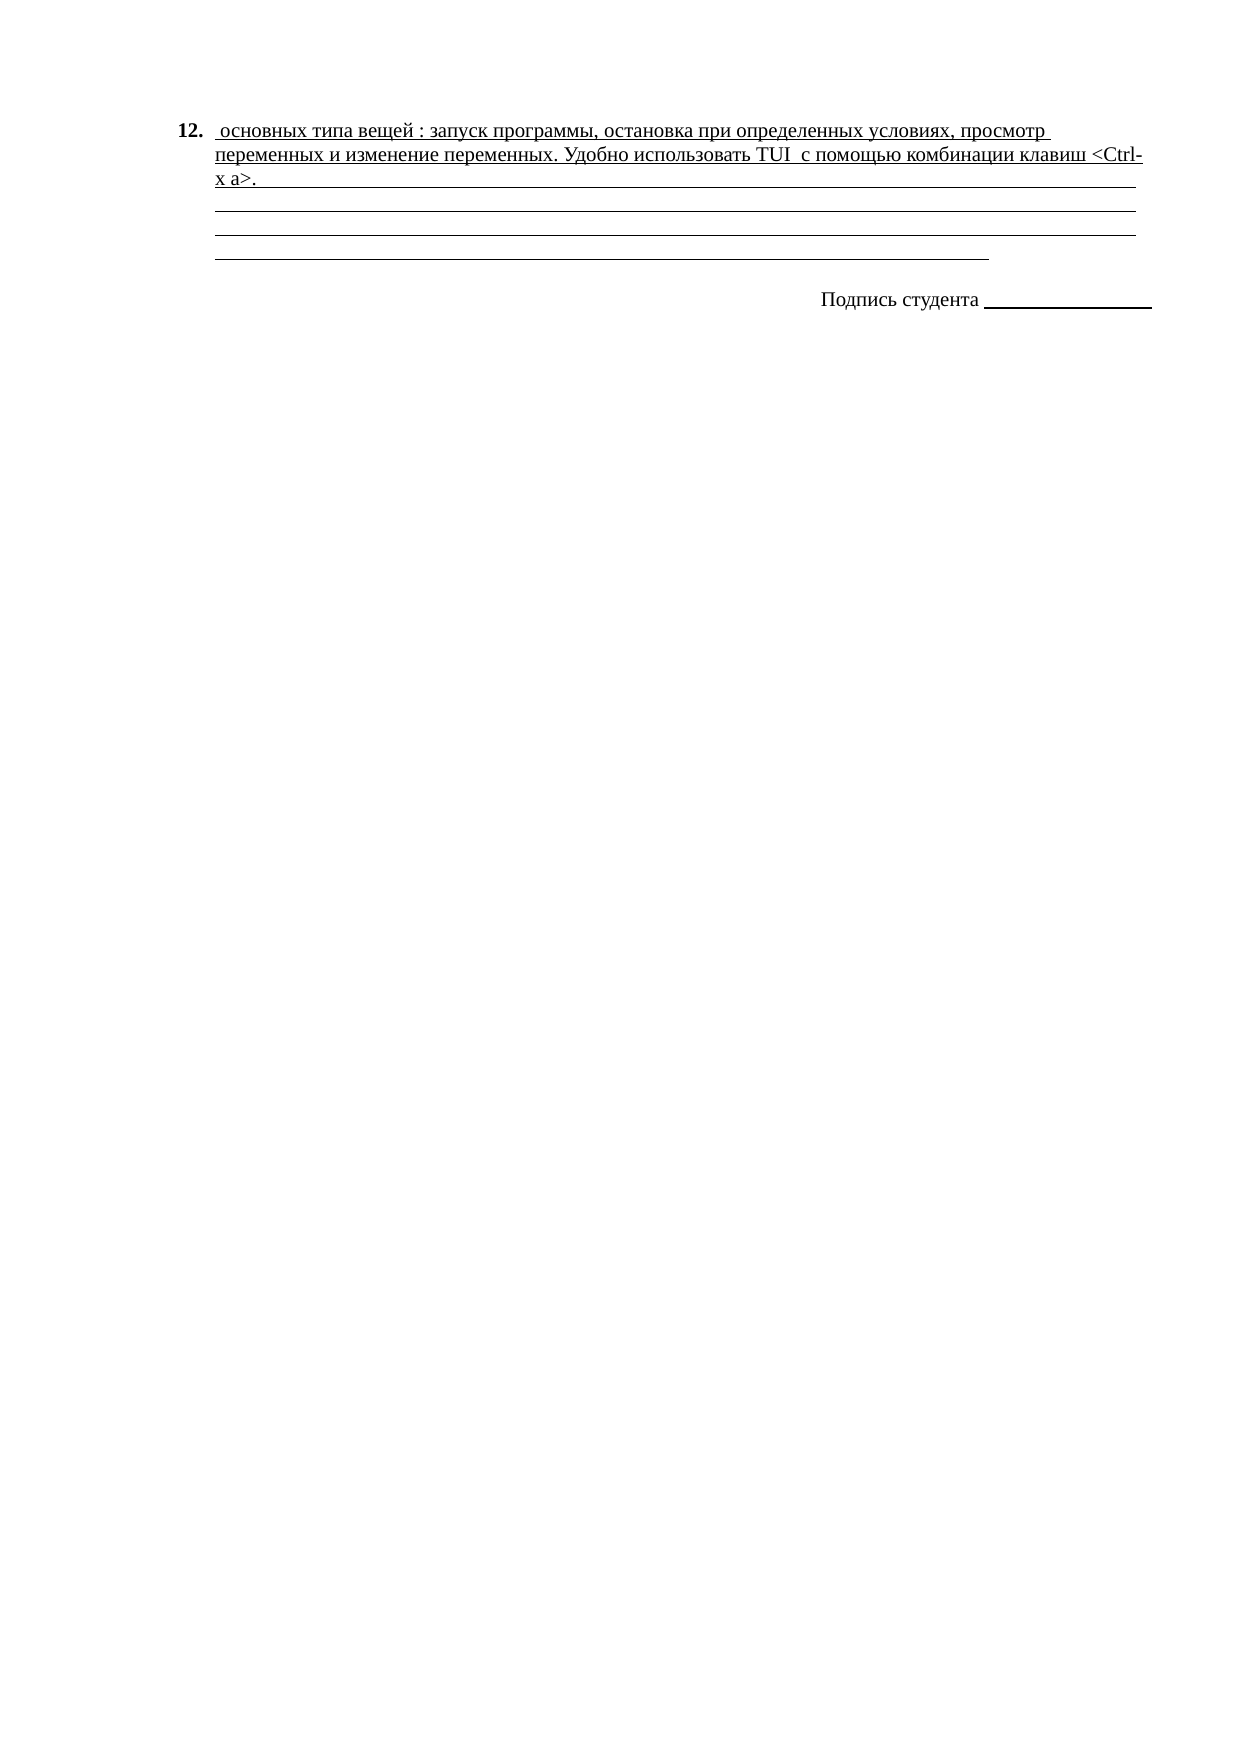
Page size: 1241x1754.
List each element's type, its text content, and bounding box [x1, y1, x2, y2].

list основных типа вещей : запуск программы, остановка при определенных условиях, просмотр переменных и изменение переменных. Удобно использовать TUI с помощью комбинации клавиш <Ctrl-x a>. [177, 118, 1152, 262]
text Подпись студента [215, 287, 1152, 311]
